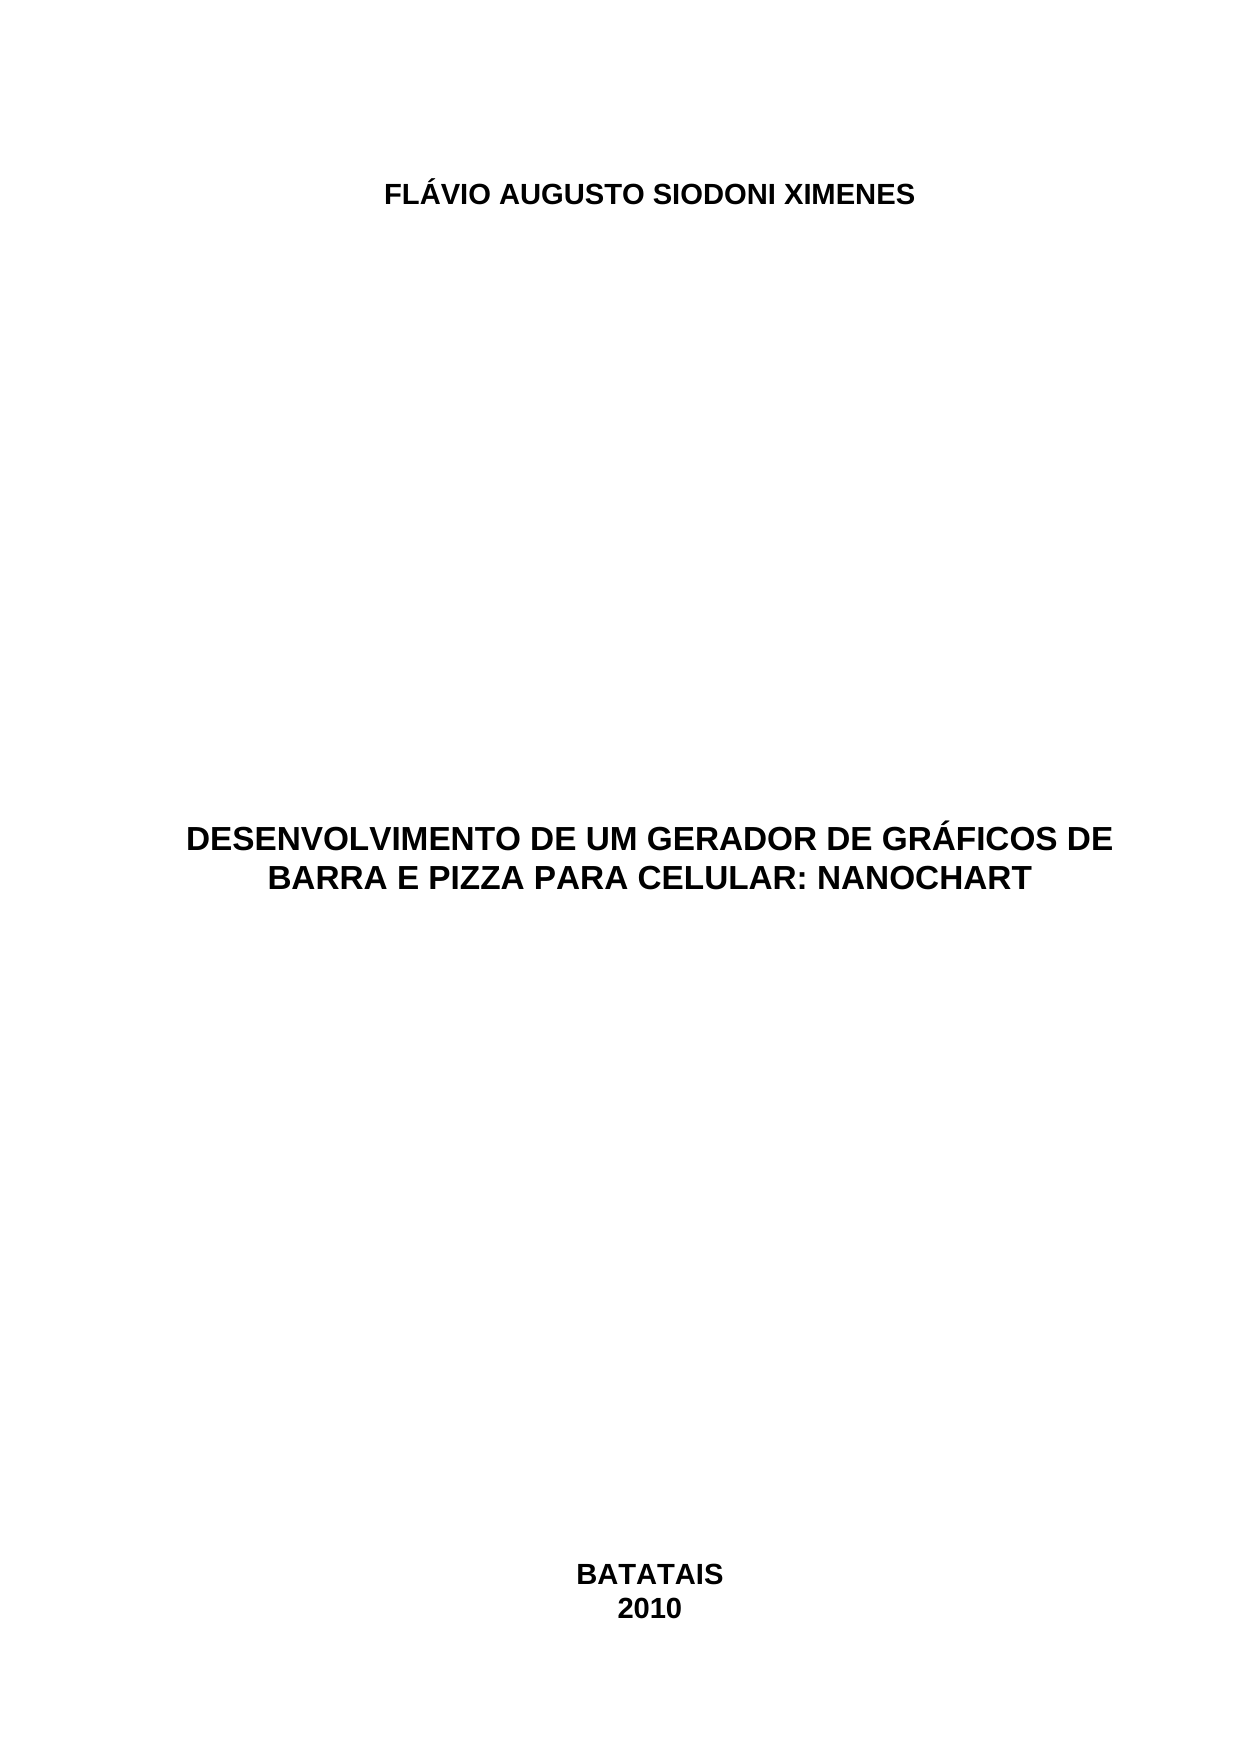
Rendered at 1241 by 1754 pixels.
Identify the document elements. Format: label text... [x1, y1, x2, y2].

text BATATAIS 2010 [177, 1557, 1122, 1624]
text FLÁVIO AUGUSTO SIODONI XIMENES [177, 177, 1122, 244]
text DESENVOLVIMENTO DE UM GERADOR DE GRÁFICOS DE BARRA E PIZZA PARA CELULAR: NANOCHART [177, 819, 1122, 896]
